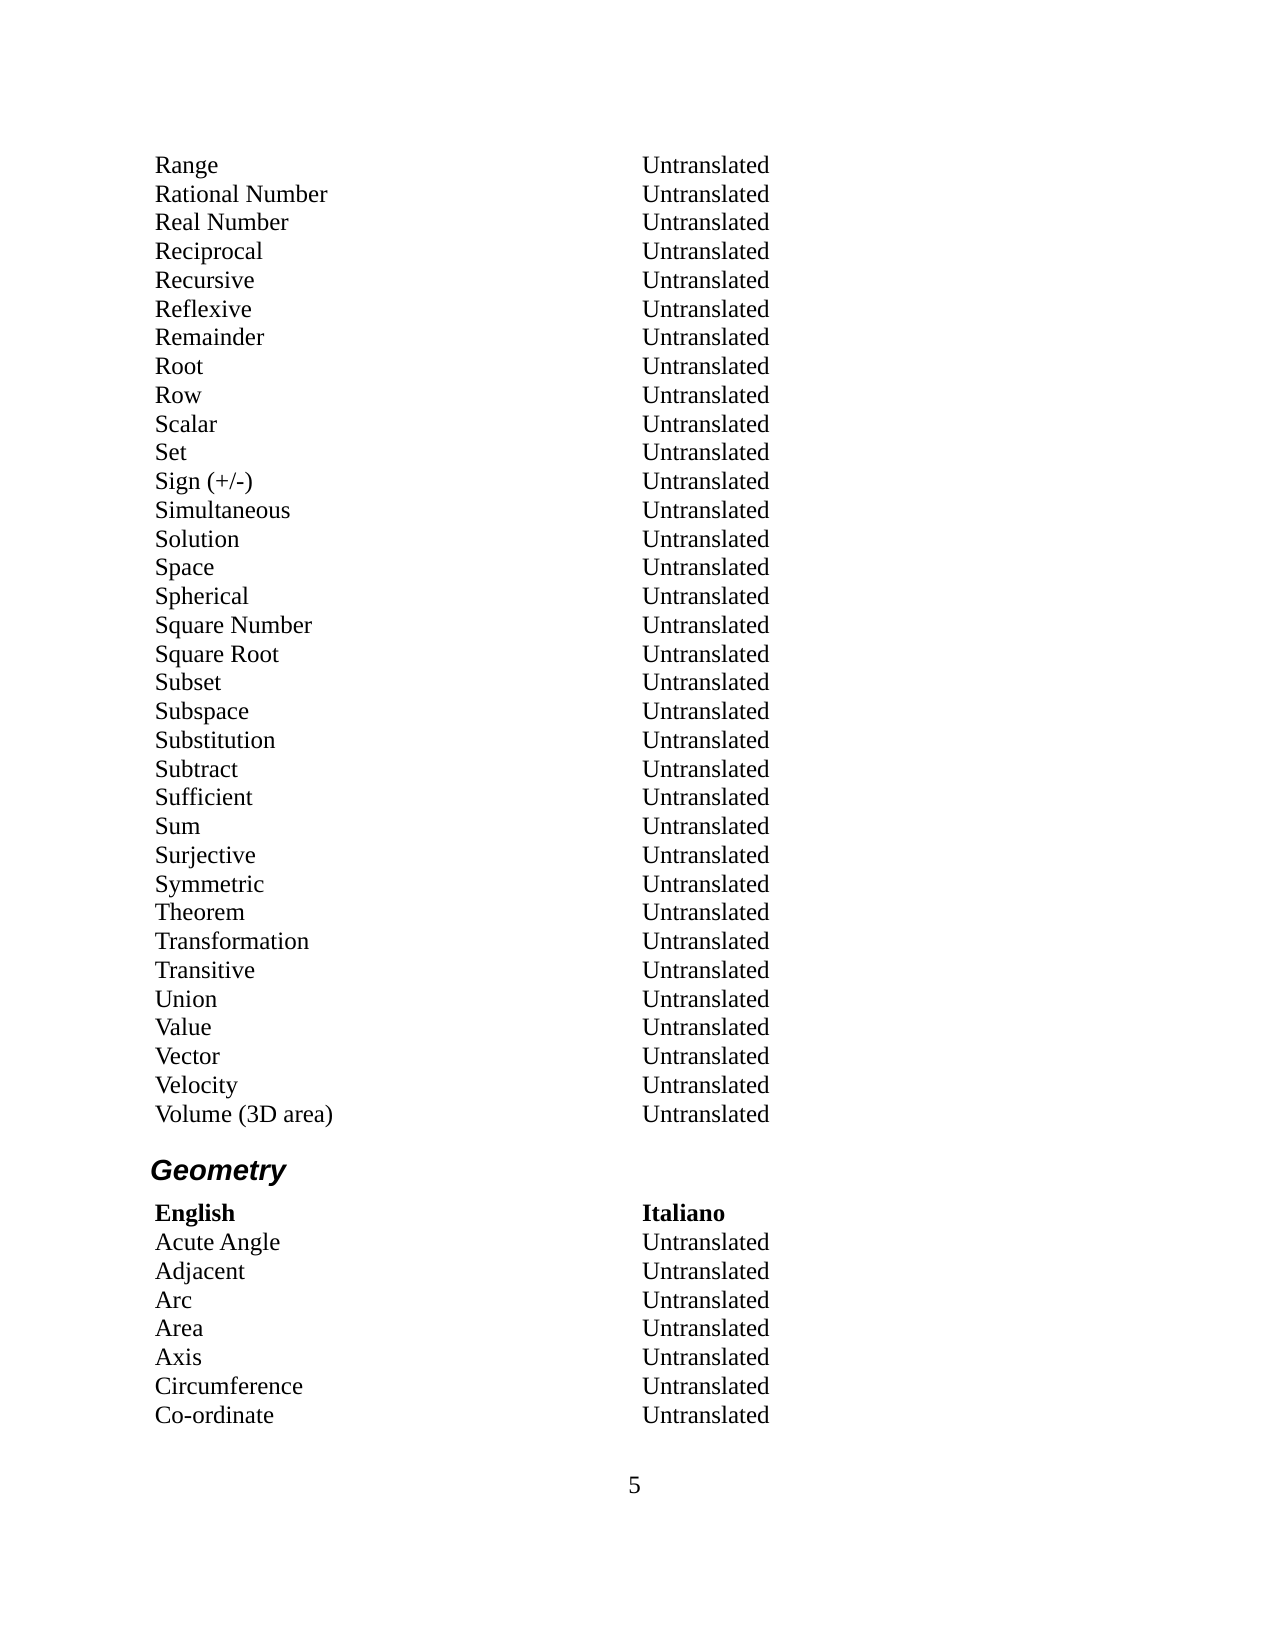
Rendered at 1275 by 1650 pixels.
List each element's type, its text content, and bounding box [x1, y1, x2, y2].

table_cell Sufficient [150, 783, 637, 811]
table_cell Untranslated [638, 1256, 1125, 1285]
table_cell Untranslated [638, 438, 1125, 466]
table_cell Transitive [150, 955, 637, 984]
table_cell Untranslated [638, 1342, 1125, 1371]
table_cell Symmetric [150, 869, 637, 897]
table_cell Untranslated [638, 150, 1125, 179]
table_cell Reflexive [150, 294, 637, 322]
table_cell Sign (+/-) [150, 466, 637, 495]
table_cell Untranslated [638, 869, 1125, 897]
table_cell Untranslated [638, 926, 1125, 955]
table_cell Untranslated [638, 783, 1125, 811]
table_cell Untranslated [638, 1013, 1125, 1041]
table_cell Untranslated [638, 524, 1125, 552]
table_cell Area [150, 1314, 637, 1342]
table_cell Vector [150, 1041, 637, 1070]
table_cell Co-ordinate [150, 1400, 637, 1428]
table_cell Untranslated [638, 1227, 1125, 1256]
table_cell Remainder [150, 323, 637, 351]
table_cell Untranslated [638, 696, 1125, 725]
table_cell Untranslated [638, 1400, 1125, 1428]
table_cell Untranslated [638, 351, 1125, 380]
table_cell Adjacent [150, 1256, 637, 1285]
table_cell Theorem [150, 898, 637, 926]
table_cell Range [150, 150, 637, 179]
table_cell Set [150, 438, 637, 466]
table_cell Untranslated [638, 840, 1125, 869]
table_cell Untranslated [638, 265, 1125, 294]
table_cell Untranslated [638, 236, 1125, 265]
table_cell Simultaneous [150, 495, 637, 524]
table_cell Untranslated [638, 208, 1125, 236]
table_cell Velocity [150, 1070, 637, 1099]
table_cell Subset [150, 668, 637, 696]
table_cell Untranslated [638, 639, 1125, 667]
table_cell Untranslated [638, 610, 1125, 639]
table_cell Untranslated [638, 294, 1125, 322]
table_header English [150, 1199, 637, 1227]
table_cell Arc [150, 1285, 637, 1313]
table_cell Untranslated [638, 898, 1125, 926]
table_cell Spherical [150, 581, 637, 610]
table_cell Untranslated [638, 725, 1125, 754]
table_cell Untranslated [638, 380, 1125, 409]
table_cell Untranslated [638, 495, 1125, 524]
table_cell Square Root [150, 639, 637, 667]
table_cell Axis [150, 1342, 637, 1371]
table_cell Volume (3D area) [150, 1099, 637, 1127]
table_cell Surjective [150, 840, 637, 869]
table_cell Value [150, 1013, 637, 1041]
table_cell Untranslated [638, 1285, 1125, 1313]
table_cell Untranslated [638, 1099, 1125, 1127]
table_cell Untranslated [638, 553, 1125, 581]
table_cell Untranslated [638, 1070, 1125, 1099]
table_cell Acute Angle [150, 1227, 637, 1256]
table_cell Transformation [150, 926, 637, 955]
table_cell Root [150, 351, 637, 380]
table_cell Union [150, 984, 637, 1012]
table_cell Untranslated [638, 1371, 1125, 1400]
table_cell Untranslated [638, 1041, 1125, 1070]
table_cell Untranslated [638, 323, 1125, 351]
table_cell Sum [150, 811, 637, 840]
table_cell Solution [150, 524, 637, 552]
table_cell Untranslated [638, 581, 1125, 610]
table_cell Reciprocal [150, 236, 637, 265]
table_cell Untranslated [638, 754, 1125, 782]
table_cell Row [150, 380, 637, 409]
table_cell Real Number [150, 208, 637, 236]
table_cell Circumference [150, 1371, 637, 1400]
table_header Italiano [638, 1199, 1125, 1227]
table_cell Recursive [150, 265, 637, 294]
table_cell Untranslated [638, 409, 1125, 437]
table_cell Substitution [150, 725, 637, 754]
table_cell Untranslated [638, 179, 1125, 207]
table_cell Scalar [150, 409, 637, 437]
table_cell Untranslated [638, 955, 1125, 984]
table_cell Subspace [150, 696, 637, 725]
table_cell Square Number [150, 610, 637, 639]
table_cell Untranslated [638, 984, 1125, 1012]
table_cell Untranslated [638, 668, 1125, 696]
table_cell Space [150, 553, 637, 581]
table_cell Rational Number [150, 179, 637, 207]
table_cell Untranslated [638, 811, 1125, 840]
table_cell Subtract [150, 754, 637, 782]
table_cell Untranslated [638, 1314, 1125, 1342]
subtitle Geometry [150, 1152, 1125, 1186]
table_cell Untranslated [638, 466, 1125, 495]
